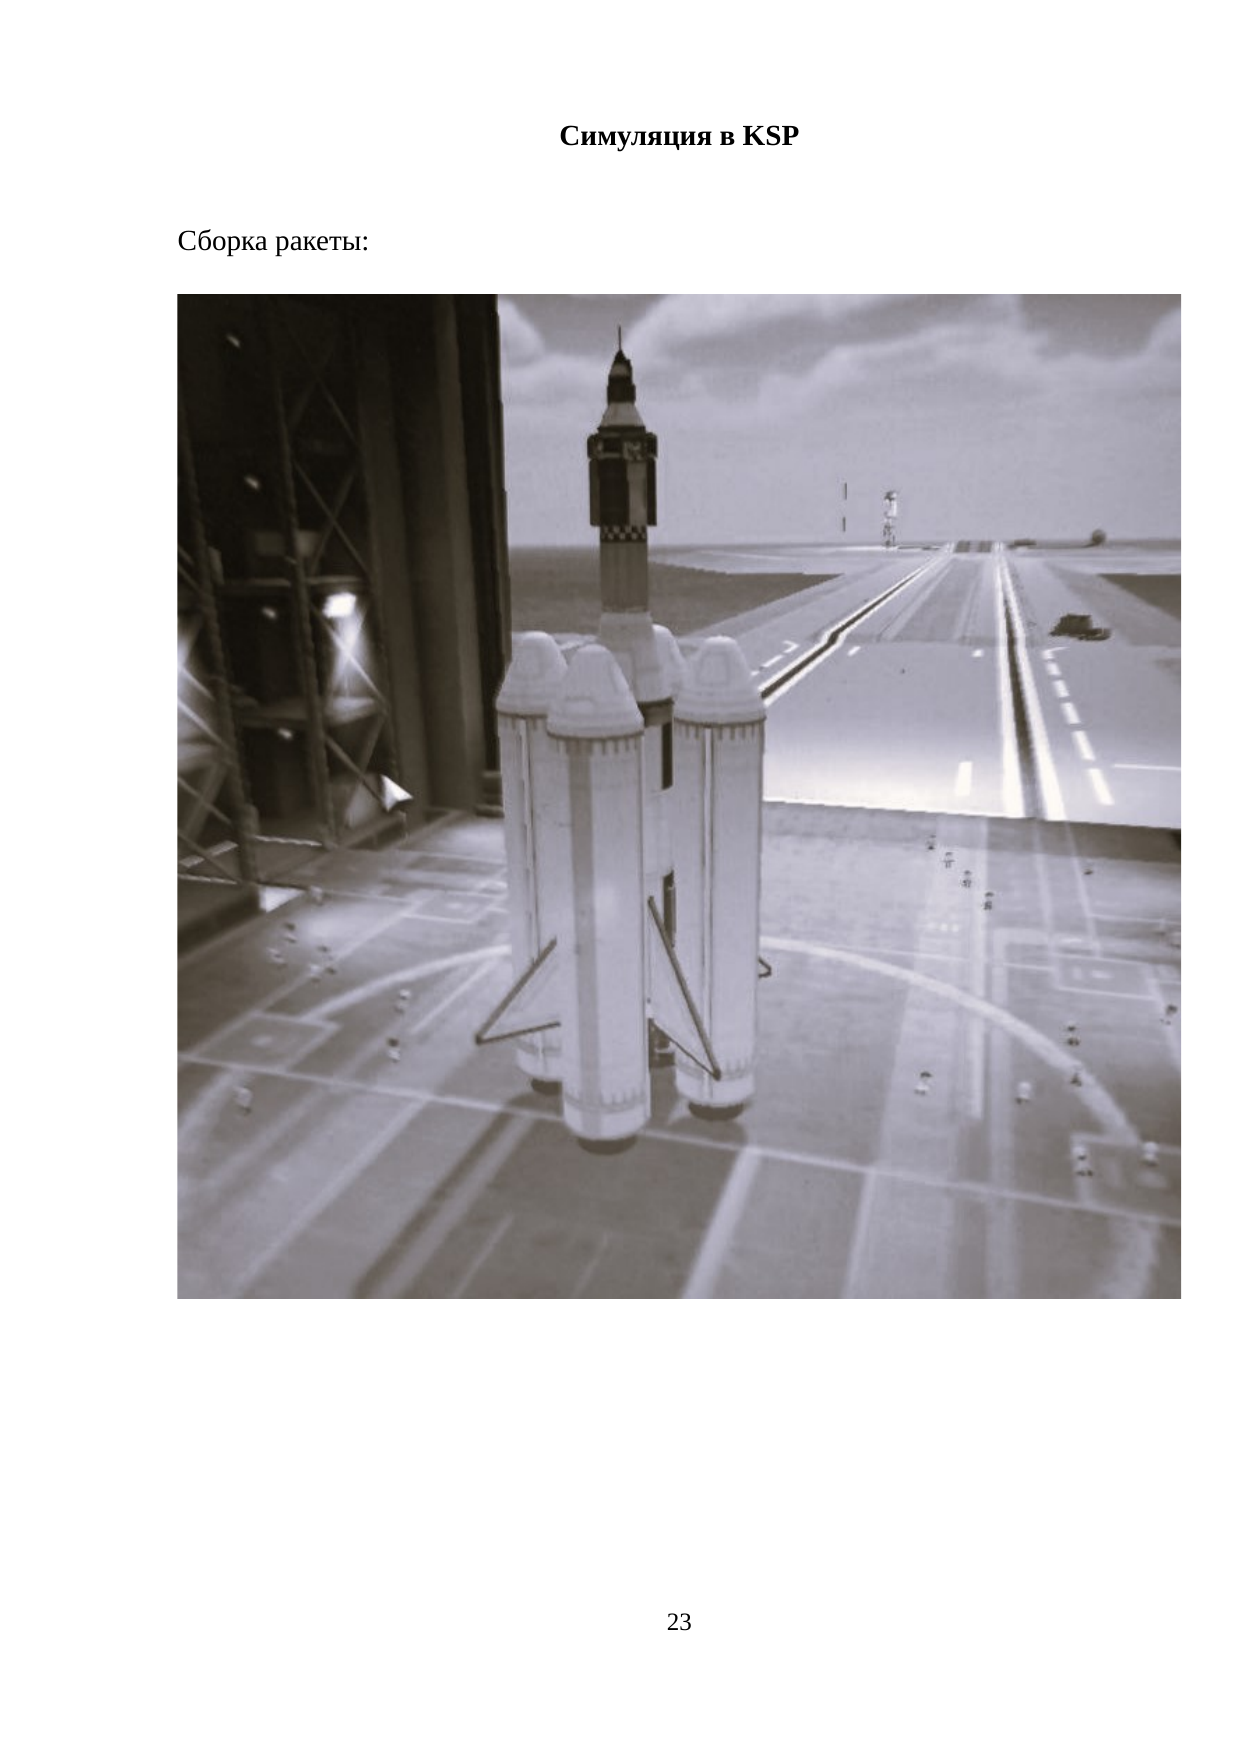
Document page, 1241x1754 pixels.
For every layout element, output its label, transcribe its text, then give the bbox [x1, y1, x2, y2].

picture [177, 294, 1182, 1299]
text Сборка ракеты: [177, 223, 1181, 256]
subtitle Симуляция в KSP [177, 118, 1181, 152]
